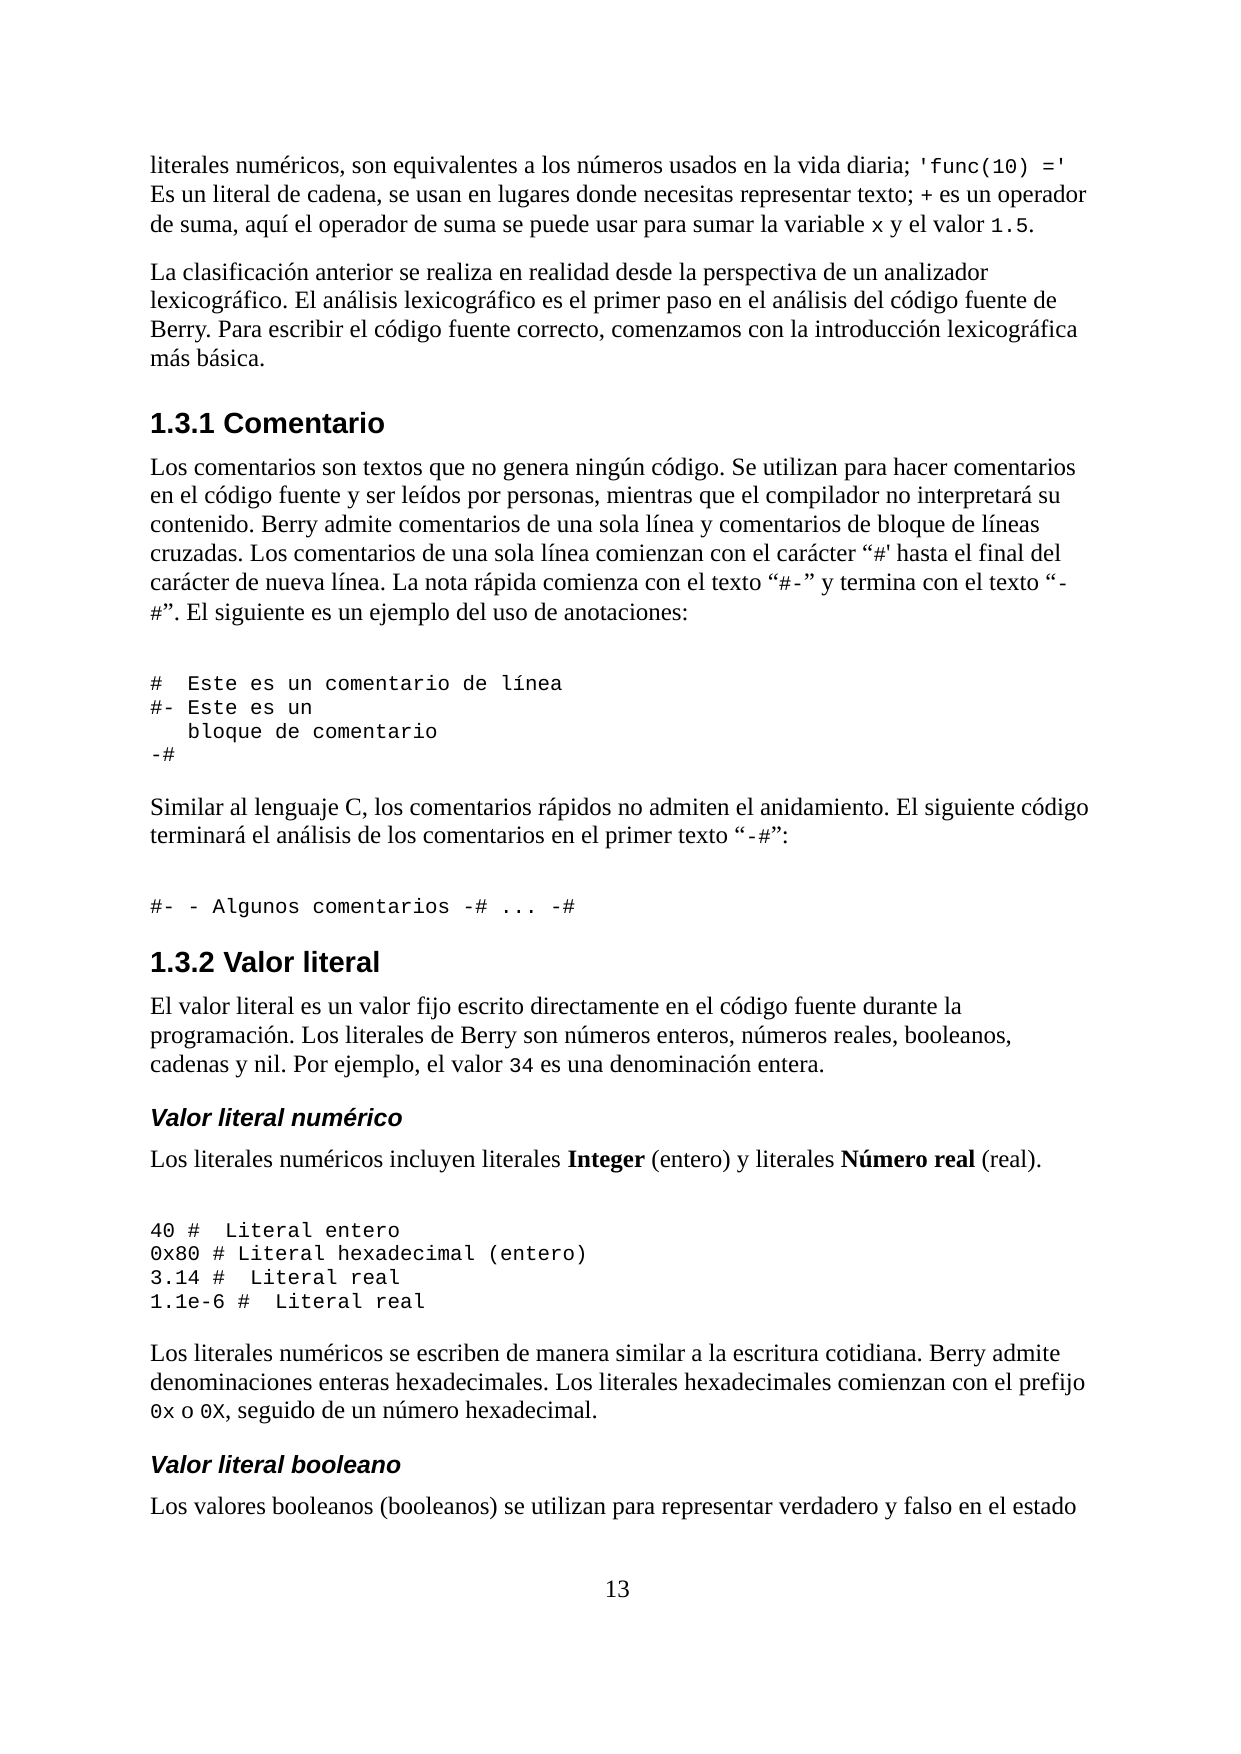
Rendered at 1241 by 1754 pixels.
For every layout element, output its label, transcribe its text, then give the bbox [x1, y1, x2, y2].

text #- Este es un [150, 697, 1090, 721]
text Similar al lenguaje C, los comentarios rápidos no admiten el anidamiento. El siguiente código terminará el análisis de los comentarios en el primer texto “-#”: [150, 792, 1090, 850]
text -# [150, 744, 1090, 768]
text 0x80 # Literal hexadecimal (entero) [150, 1243, 1090, 1267]
text Los literales numéricos se escriben de manera similar a la escritura cotidiana. Berry admite denominaciones enteras hexadecimales. Los literales hexadecimales comienzan con el prefijo 0x o 0X, seguido de un número hexadecimal. [150, 1338, 1090, 1425]
text El valor literal es un valor fijo escrito directamente en el código fuente durante la programación. Los literales de Berry son números enteros, números reales, booleanos, cadenas y nil. Por ejemplo, el valor 34 es una denominación entera. [150, 991, 1090, 1078]
text Los literales numéricos incluyen literales Integer (entero) y literales Número real (real). [150, 1144, 1090, 1173]
text Los valores booleanos (booleanos) se utilizan para representar verdadero y falso en el estado [150, 1491, 1090, 1520]
text 1.1e-6 # Literal real [150, 1291, 1090, 1314]
text La clasificación anterior se realiza en realidad desde la perspectiva de un analizador lexicográfico. El análisis lexicográfico es el primer paso en el análisis del código fuente de Berry. Para escribir el código fuente correcto, comenzamos con la introducción lexicográfica más básica. [150, 257, 1090, 372]
text #- - Algunos comentarios -# ... -# [150, 897, 1090, 920]
subtitle Valor literal numérico [150, 1103, 1090, 1132]
text # Este es un comentario de línea [150, 673, 1090, 697]
text literales numéricos, son equivalentes a los números usados en la vida diaria; 'func(10) =' Es un literal de cadena, se usan en lugares donde necesitas representar texto; + es un operador de suma, aquí el operador de suma se puede usar para sumar la variable x y el valor 1.5. [150, 150, 1090, 239]
subtitle 1.3.2 Valor literal [150, 945, 1090, 979]
text 3.14 # Literal real [150, 1267, 1090, 1291]
subtitle Valor literal booleano [150, 1450, 1090, 1479]
text 40 # Literal entero [150, 1220, 1090, 1243]
subtitle 1.3.1 Comentario [150, 406, 1090, 439]
text Los comentarios son textos que no genera ningún código. Se utilizan para hacer comentarios en el código fuente y ser leídos por personas, mientras que el compilador no interpretará su contenido. Berry admite comentarios de una sola línea y comentarios de bloque de líneas cruzadas. Los comentarios de una sola línea comienzan con el carácter “#' hasta el final del carácter de nueva línea. La nota rápida comienza con el texto “#-” y termina con el texto “-#”. El siguiente es un ejemplo del uso de anotaciones: [150, 452, 1090, 627]
text bloque de comentario [150, 721, 1090, 744]
